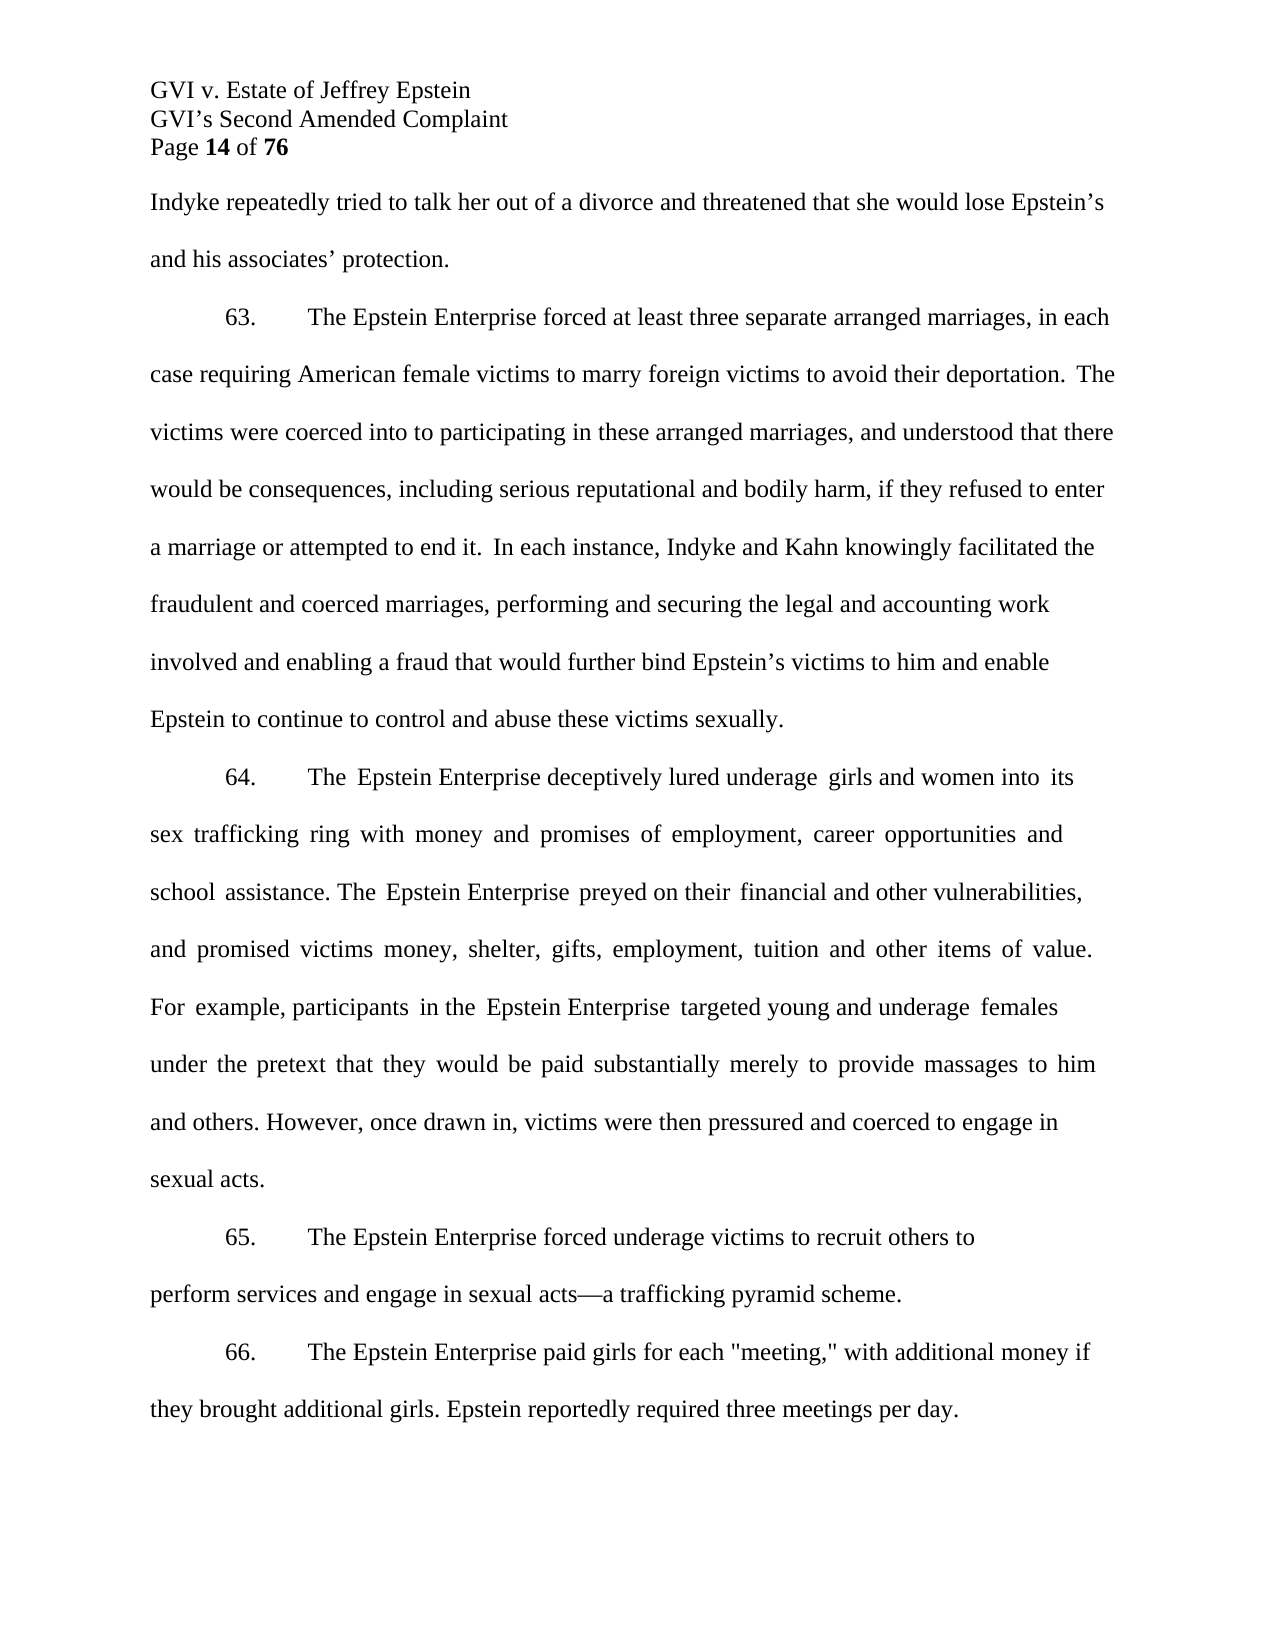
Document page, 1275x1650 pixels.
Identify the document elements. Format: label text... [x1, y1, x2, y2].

text Indyke repeatedly tried to talk her out of a divorce and threatened that she would lose Epstein’s and his associates’ protection. [150, 187, 1125, 273]
list The Epstein Enterprise deceptively lured underage girls and women into its sex trafficking ring with money and promises of employment, career opportunities and school assistance. The Epstein Enterprise preyed on their financial and other vulnerabilities, and promised victims money, shelter, gifts, employment, tuition and other items of value. For example, participants in the Epstein Enterprise targeted young and underage females under the pretext that they would be paid substantially merely to provide massages to him and others. However, once drawn in, victims were then pressured and coerced to engage in sexual acts. [150, 762, 1107, 1193]
list The Epstein Enterprise forced at least three separate arranged marriages, in each case requiring American female victims to marry foreign victims to avoid their deportation. The victims were coerced into to participating in these arranged marriages, and understood that there would be consequences, including serious reputational and bodily harm, if they refused to enter a marriage or attempted to end it. In each instance, Indyke and Kahn knowingly facilitated the fraudulent and coerced marriages, performing and securing the legal and accounting work involved and enabling a fraud that would further bind Epstein’s victims to him and enable Epstein to continue to control and abuse these victims sexually. [150, 302, 1117, 733]
list The Epstein Enterprise forced underage victims to recruit others to perform services and engage in sexual acts—a trafficking pyramid scheme. [150, 1222, 1061, 1308]
list The Epstein Enterprise paid girls for each "meeting," with additional money if they brought additional girls. Epstein reportedly required three meetings per day. [150, 1337, 1090, 1423]
